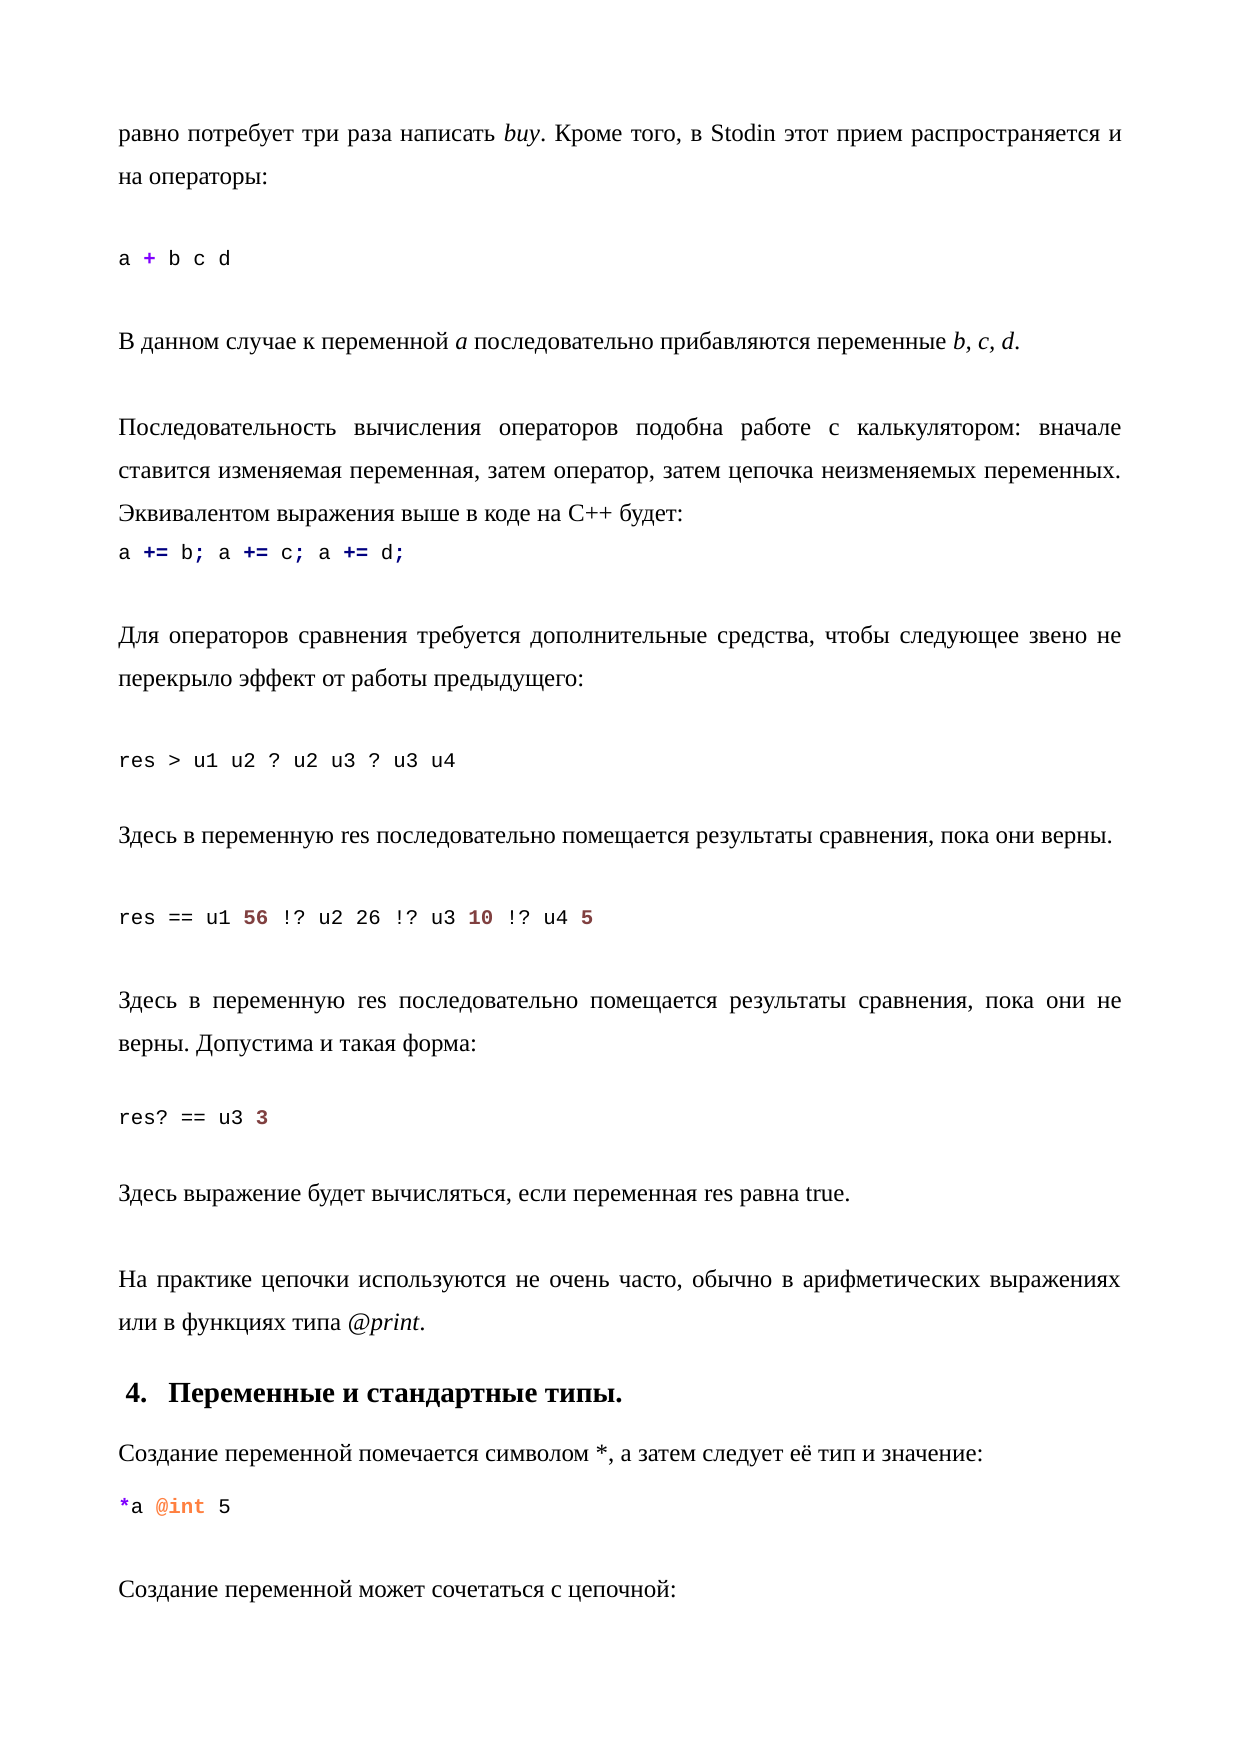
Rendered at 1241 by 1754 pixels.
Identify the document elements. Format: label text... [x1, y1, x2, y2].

text *a @int 5 [118, 1496, 1122, 1519]
text равно потребует три раза написать buy. Кроме того, в Stodin этот прием распространяется и на операторы: [118, 118, 1122, 190]
text res? == u3 3 [118, 1107, 1122, 1131]
text Создание переменной помечается символом *, а затем следует её тип и значение: [118, 1438, 1122, 1467]
subtitle Переменные и стандартные типы. [118, 1375, 1122, 1409]
text На практике цепочки используются не очень часто, обычно в арифметических выражениях или в функциях типа @print. [118, 1264, 1122, 1336]
text Последовательность вычисления операторов подобна работе с калькулятором: вначале ставится изменяемая переменная, затем оператор, затем цепочка неизменяемых переменных. Эквивалентом выражения выше в коде на C++ будет: [118, 412, 1122, 527]
text res > u1 u2 ? u2 u3 ? u3 u4 [118, 749, 1122, 773]
text a += b; a += c; a += d; [118, 542, 1122, 565]
text res == u1 56 !? u2 26 !? u3 10 !? u4 5 [118, 907, 1122, 930]
text Здесь в переменную res последовательно помещается результаты сравнения, пока они не верны. Допустима и такая форма: [118, 985, 1122, 1057]
text Для операторов сравнения требуется дополнительные средства, чтобы следующее звено не перекрыло эффект от работы предыдущего: [118, 620, 1122, 692]
text Здесь в переменную res последовательно помещается результаты сравнения, пока они верны. [118, 820, 1122, 849]
text Здесь выражение будет вычисляться, если переменная res равна true. [118, 1178, 1122, 1206]
text a + b c d [118, 247, 1122, 271]
text В данном случае к переменной a последовательно прибавляются переменные b, c, d. [118, 326, 1122, 355]
text Создание переменной может сочетаться с цепочной: [118, 1574, 1122, 1603]
